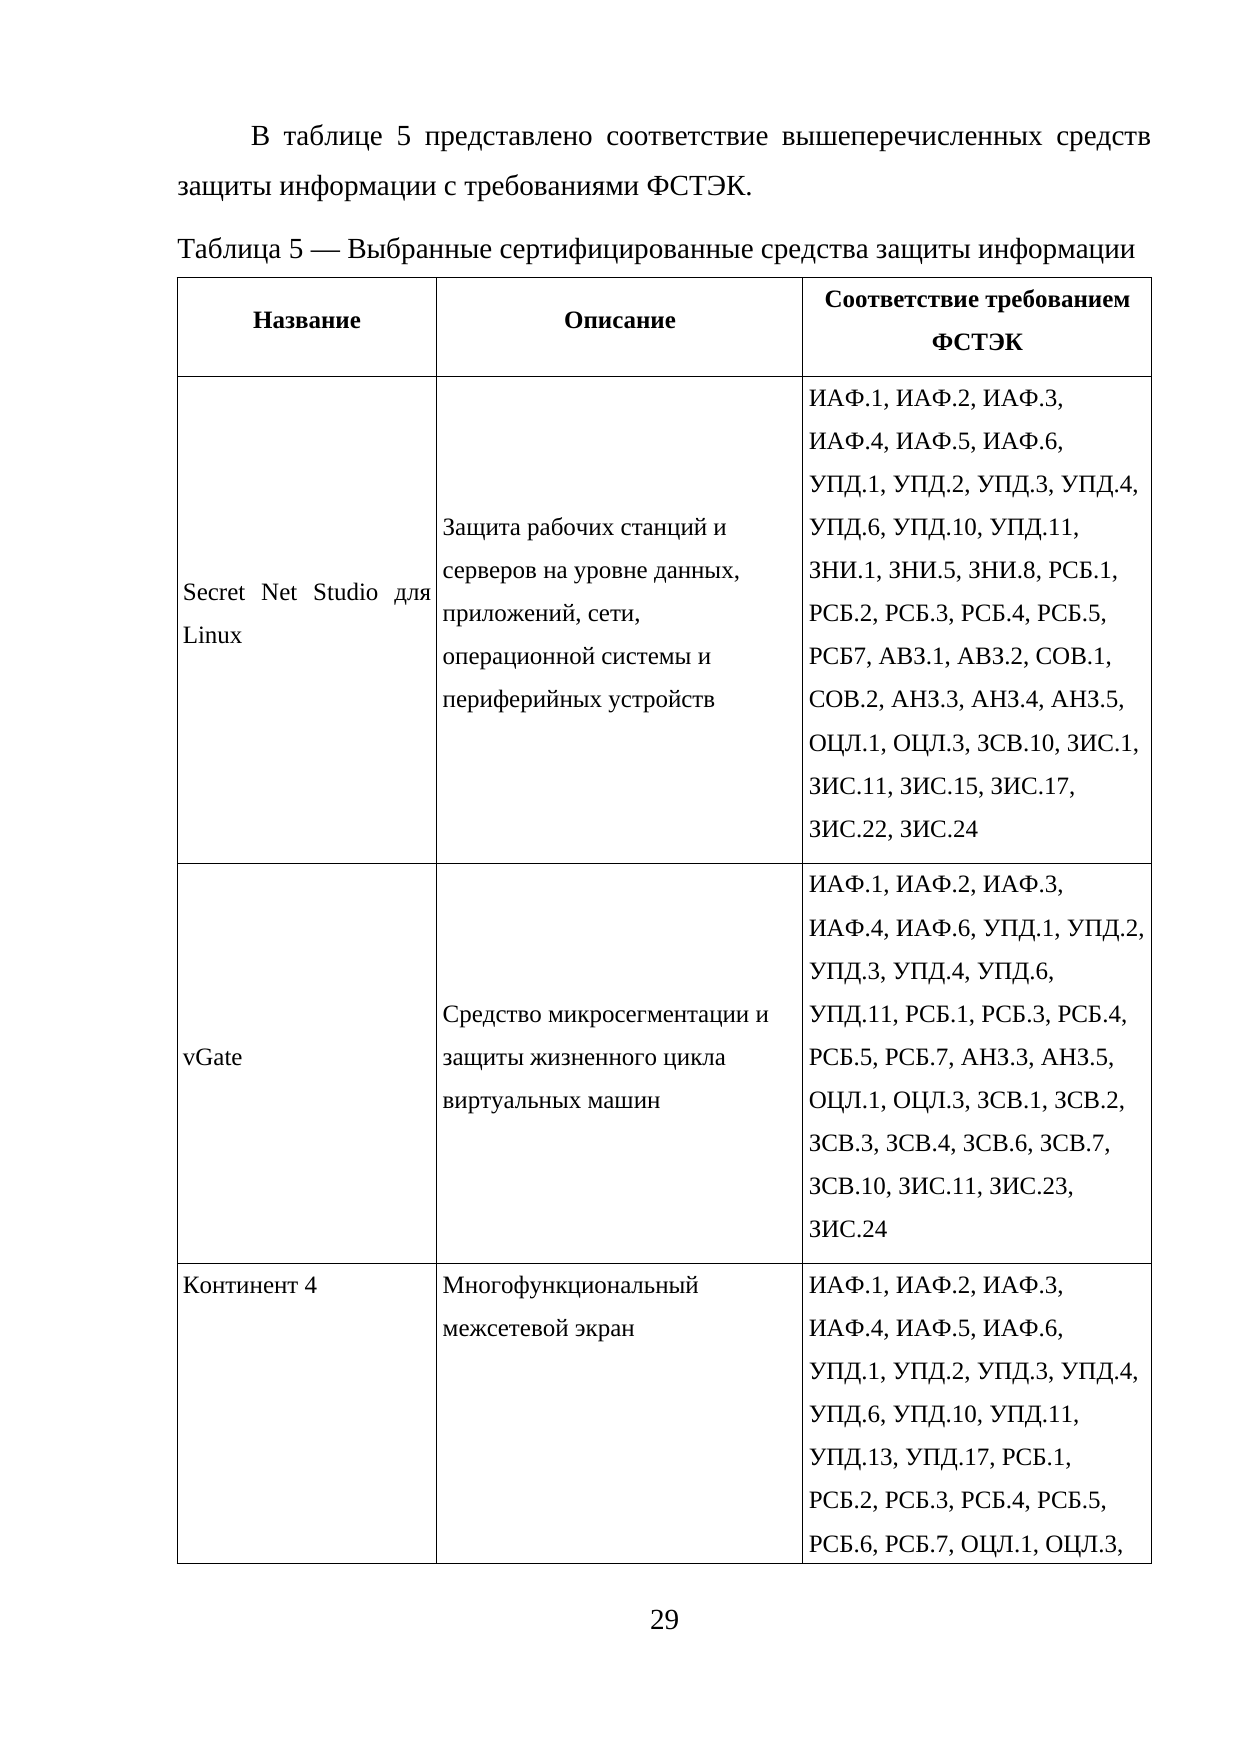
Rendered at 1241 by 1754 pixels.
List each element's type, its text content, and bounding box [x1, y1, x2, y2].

table_cell Secret Net Studio для Linux [178, 377, 436, 863]
text Таблица 5 — Выбранные сертифицированные средства защиты информации [177, 231, 1152, 265]
table_cell Многофункциональный межсетевой экран [437, 1264, 802, 1563]
table_cell ИАФ.1, ИАФ.2, ИАФ.3, ИАФ.4, ИАФ.6, УПД.1, УПД.2, УПД.3, УПД.4, УПД.6, УПД.11, РСБ.1, РСБ.3, РСБ.4, РСБ.5, РСБ.7, АНЗ.3, АНЗ.5, ОЦЛ.1, ОЦЛ.3, ЗСВ.1, ЗСВ.2, ЗСВ.3, ЗСВ.4, ЗСВ.6, ЗСВ.7, ЗСВ.10, ЗИС.11, ЗИС.23, ЗИС.24 [803, 864, 1151, 1263]
table_cell Континент 4 [178, 1264, 436, 1563]
table_cell Средство микросегментации и защиты жизненного цикла виртуальных машин [437, 864, 802, 1263]
table_header Описание [437, 278, 802, 376]
table_header Название [178, 278, 436, 376]
table_cell Защита рабочих станций и серверов на уровне данных, приложений, сети, операционной системы и периферийных устройств [437, 377, 802, 863]
table_header Соответствие требованием ФСТЭК [803, 278, 1151, 376]
table_cell ИАФ.1, ИАФ.2, ИАФ.3, ИАФ.4, ИАФ.5, ИАФ.6, УПД.1, УПД.2, УПД.3, УПД.4, УПД.6, УПД.10, УПД.11, УПД.13, УПД.17, РСБ.1, РСБ.2, РСБ.3, РСБ.4, РСБ.5, РСБ.6, РСБ.7, ОЦЛ.1, ОЦЛ.3, [803, 1264, 1151, 1563]
text В таблице 5 представлено соответствие вышеперечисленных средств защиты информации с требованиями ФСТЭК. [177, 118, 1152, 202]
table_cell vGate [178, 864, 436, 1263]
table_cell ИАФ.1, ИАФ.2, ИАФ.3, ИАФ.4, ИАФ.5, ИАФ.6, УПД.1, УПД.2, УПД.3, УПД.4, УПД.6, УПД.10, УПД.11, ЗНИ.1, ЗНИ.5, ЗНИ.8, РСБ.1, РСБ.2, РСБ.3, РСБ.4, РСБ.5, РСБ7, АВЗ.1, АВЗ.2, СОВ.1, СОВ.2, АНЗ.3, АНЗ.4, АНЗ.5, ОЦЛ.1, ОЦЛ.3, ЗСВ.10, ЗИС.1, ЗИС.11, ЗИС.15, ЗИС.17, ЗИС.22, ЗИС.24 [803, 377, 1151, 863]
